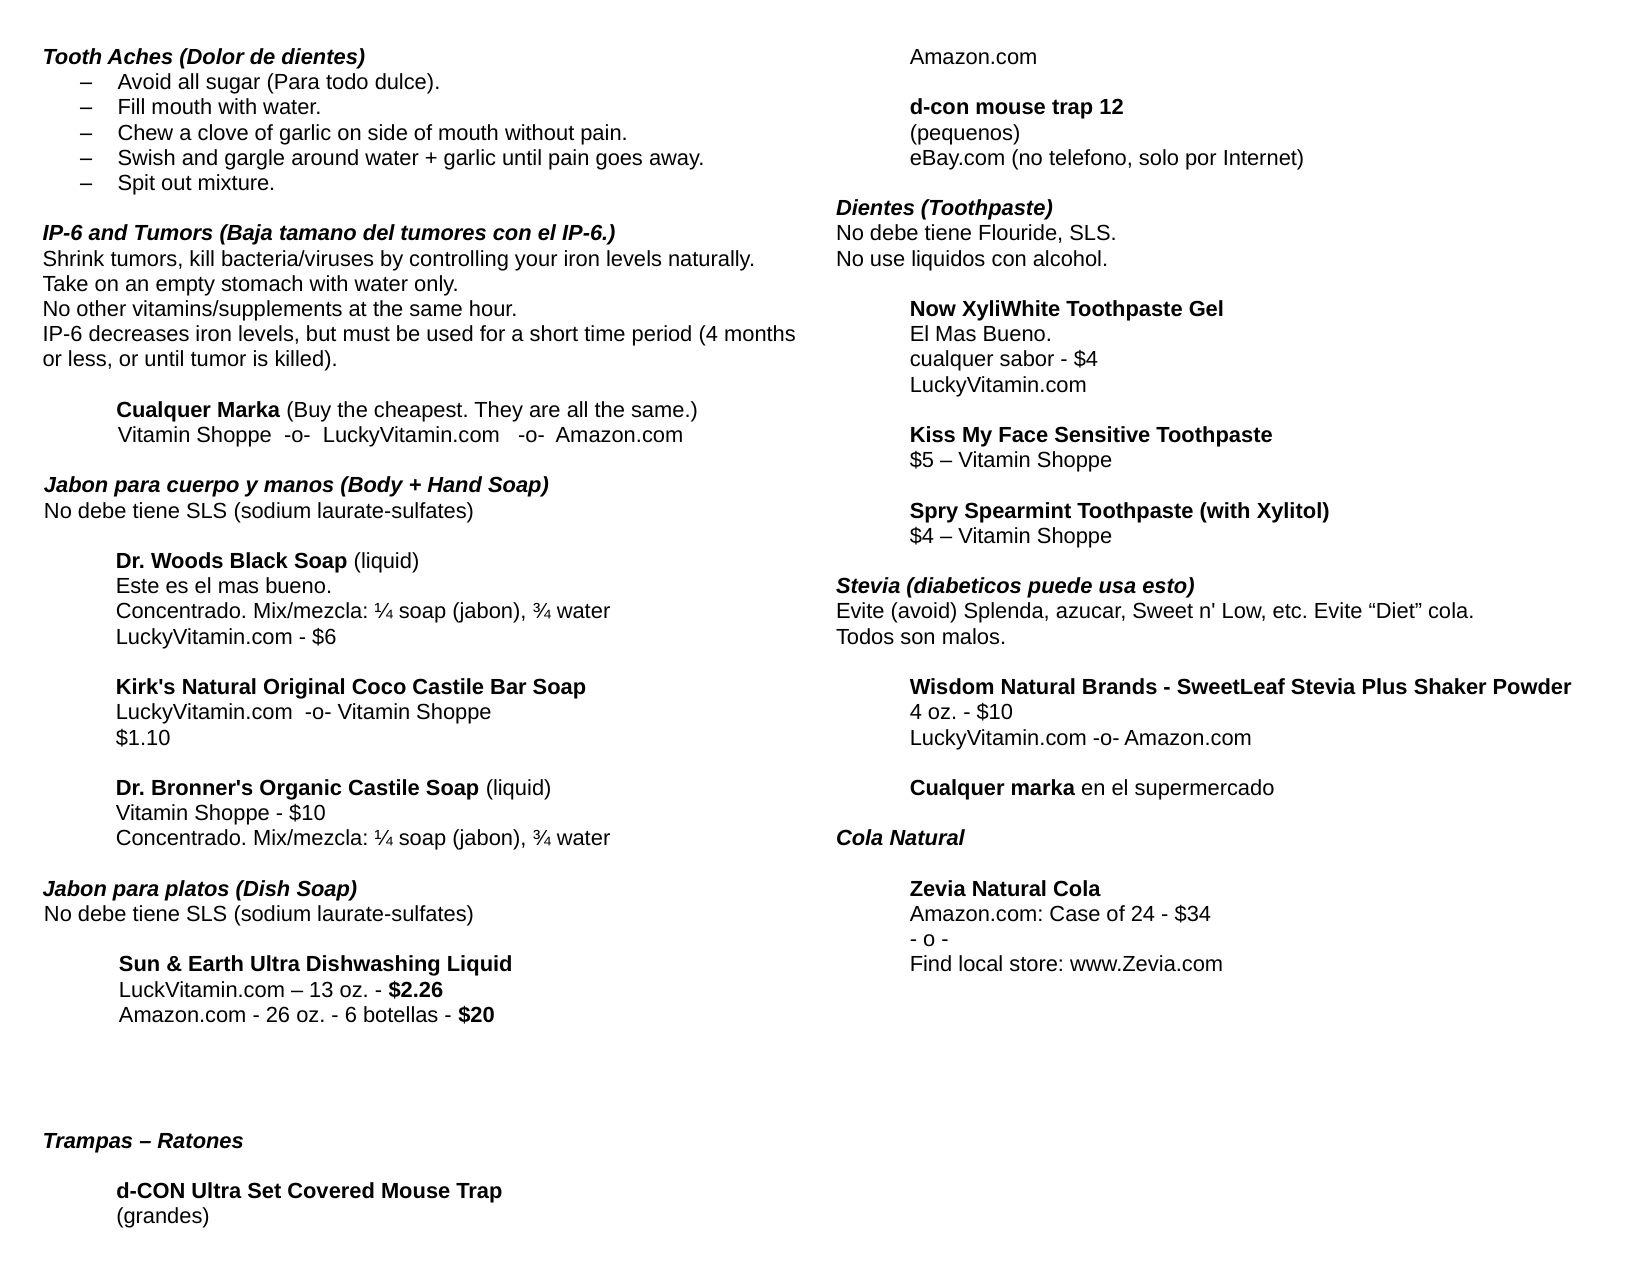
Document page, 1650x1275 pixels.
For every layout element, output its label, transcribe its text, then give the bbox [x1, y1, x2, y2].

text Concentrado. Mix/mezcla: ¼ soap (jabon), ¾ water [116, 598, 820, 623]
text Trampas – Ratones [42, 1128, 820, 1153]
text Now XyliWhite Toothpaste Gel [836, 296, 1598, 321]
text d-con mouse trap 12 (pequenos) eBay.com (no telefono, solo por Internet) [836, 94, 1598, 170]
list Chew a clove of garlic on side of mouth without pain. [80, 119, 820, 144]
text No use liquidos con alcohol. [836, 245, 1598, 271]
text $5 – Vitamin Shoppe [836, 447, 1598, 472]
text Find local store: www.Zevia.com [836, 951, 1598, 976]
text Vitamin Shoppe -o- LuckyVitamin.com -o- Amazon.com [44, 422, 820, 447]
text Shrink tumors, kill bacteria/viruses by controlling your iron levels naturally. Take on an empty stomach with water only. No other vitamins/supplements at the same hour. IP-6 decreases iron levels, but must be used for a short time period (4 months or less, or until tumor is killed). [42, 245, 820, 371]
list Avoid all sugar (Para todo dulce). [80, 69, 820, 94]
text Cualquer Marka (Buy the cheapest. They are all the same.) [42, 397, 820, 422]
text Jabon para platos (Dish Soap) [42, 876, 820, 901]
text Jabon para cuerpo y manos (Body + Hand Soap) [44, 472, 820, 497]
text Concentrado. Mix/mezcla: ¼ soap (jabon), ¾ water [116, 825, 820, 850]
text No debe tiene Flouride, SLS. [836, 220, 1598, 245]
text Todos son malos. [836, 623, 1598, 649]
text IP-6 and Tumors (Baja tamano del tumores con el IP-6.) [42, 220, 820, 245]
text Wisdom Natural Brands - SweetLeaf Stevia Plus Shaker Powder 4 oz. - $10 [836, 674, 1598, 724]
text $4 – Vitamin Shoppe [836, 523, 1598, 548]
text LuckVitamin.com – 13 oz. - $2.26 [119, 976, 820, 1002]
text Dientes (Toothpaste) [836, 195, 1598, 220]
text Kirk's Natural Original Coco Castile Bar Soap [116, 674, 820, 699]
text Tooth Aches (Dolor de dientes) [42, 44, 820, 69]
text LuckyVitamin.com [836, 371, 1598, 397]
text Dr. Woods Black Soap (liquid) [116, 548, 820, 573]
text No debe tiene SLS (sodium laurate-sulfates) [44, 901, 820, 926]
text Sun & Earth Ultra Dishwashing Liquid [119, 951, 820, 976]
text Amazon.com [836, 44, 1598, 69]
text Kiss My Face Sensitive Toothpaste [836, 422, 1598, 447]
text Vitamin Shoppe - $10 [116, 800, 820, 825]
text LuckyVitamin.com -o- Vitamin Shoppe $1.10 [116, 699, 820, 749]
list Swish and gargle around water + garlic until pain goes away. [80, 144, 820, 170]
text LuckyVitamin.com -o- Amazon.com [836, 724, 1598, 749]
text Zevia Natural Cola [836, 876, 1598, 901]
text Cualquer marka en el supermercado [836, 775, 1598, 800]
text Spry Spearmint Toothpaste (with Xylitol) [836, 497, 1598, 523]
text Amazon.com - 26 oz. - 6 botellas - $20 [119, 1002, 820, 1027]
text cualquer sabor - $4 [836, 346, 1598, 371]
text Dr. Bronner's Organic Castile Soap (liquid) [116, 775, 820, 800]
text No debe tiene SLS (sodium laurate-sulfates) [44, 497, 820, 523]
text Amazon.com: Case of 24 - $34 - o - [836, 901, 1598, 951]
text Cola Natural [836, 825, 1598, 850]
text Evite (avoid) Splenda, azucar, Sweet n' Low, etc. Evite “Diet” cola. [836, 598, 1598, 623]
text Stevia (diabeticos puede usa esto) [836, 573, 1598, 598]
text Este es el mas bueno. [116, 573, 820, 598]
list Fill mouth with water. [80, 94, 820, 119]
text d-CON Ultra Set Covered Mouse Trap [42, 1178, 820, 1203]
list Spit out mixture. [80, 170, 820, 195]
text (grandes) [42, 1203, 820, 1228]
text El Mas Bueno. [836, 321, 1598, 346]
text LuckyVitamin.com - $6 [116, 623, 820, 649]
